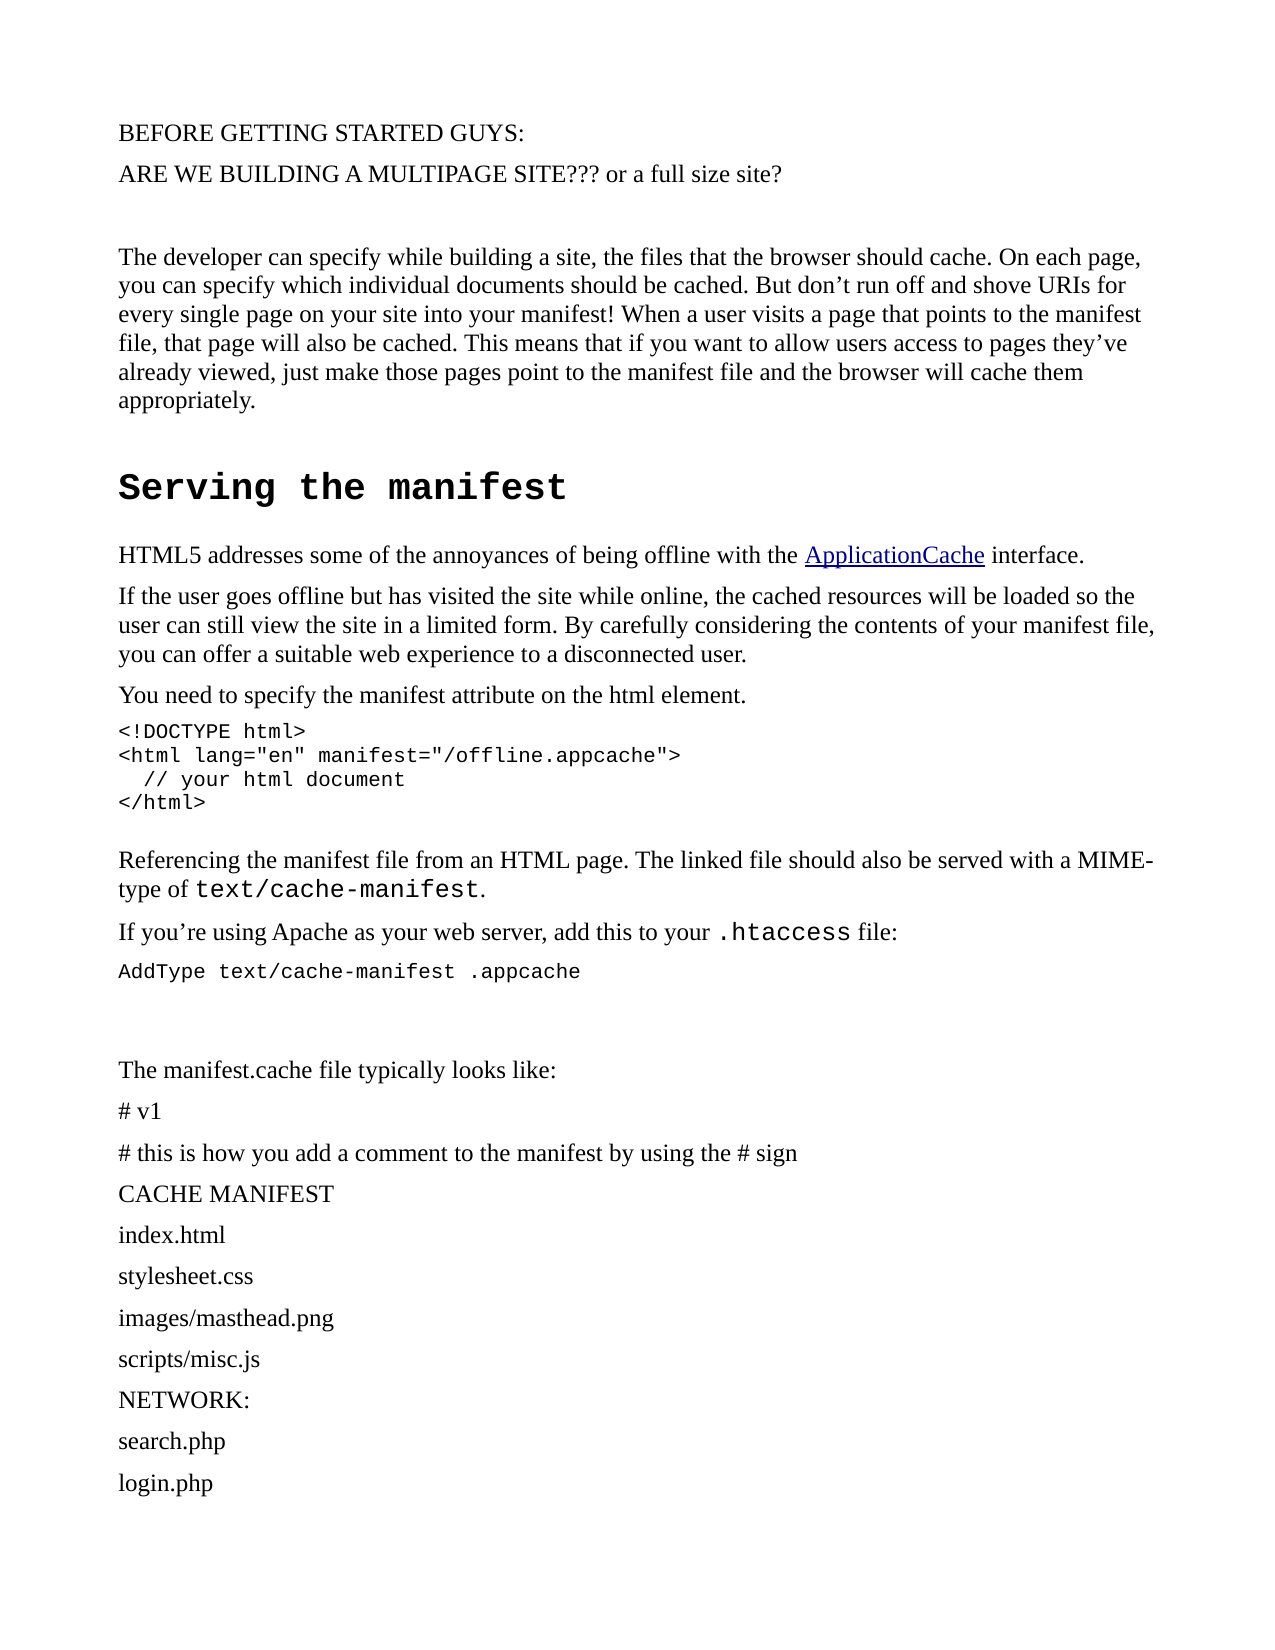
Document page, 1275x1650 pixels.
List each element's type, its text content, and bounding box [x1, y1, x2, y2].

text <!DOCTYPE html> [118, 721, 1157, 745]
text The developer can specify while building a site, the files that the browser should cache. On each page, you can specify which individual documents should be cached. But don’t run off and shove URIs for every single page on your site into your manifest! When a user visits a page that points to the manifest file, that page will also be cached. This means that if you want to allow users access to pages they’ve already viewed, just make those pages point to the manifest file and the browser will cache them appropriately. [118, 242, 1157, 414]
text <html lang="en" manifest="/offline.appcache"> [118, 745, 1157, 769]
text images/masthead.png [118, 1303, 1157, 1331]
text search.php [118, 1426, 1157, 1455]
text The manifest.cache file typically looks like: [118, 1055, 1157, 1084]
subtitle Serving the manifest [118, 468, 1157, 511]
text NETWORK: [118, 1385, 1157, 1414]
text If you’re using Apache as your web server, add this to your .htaccess file: [118, 917, 1157, 948]
text </html> [118, 792, 1157, 816]
text stylesheet.css [118, 1261, 1157, 1290]
text index.html [118, 1220, 1157, 1249]
text ARE WE BUILDING A MULTIPAGE SITE??? or a full size site? [118, 159, 1157, 188]
text AddType text/cache-manifest .appcache [118, 961, 1157, 984]
text login.php [118, 1468, 1157, 1496]
text scripts/misc.js [118, 1344, 1157, 1373]
text CACHE MANIFEST [118, 1179, 1157, 1208]
text // your html document [118, 769, 1157, 792]
text Referencing the manifest file from an HTML page. The linked file should also be served with a MIME-type of text/cache-manifest. [118, 845, 1157, 905]
text # this is how you add a comment to the manifest by using the # sign [118, 1138, 1157, 1166]
text HTML5 addresses some of the annoyances of being offline with the ApplicationCache interface. [118, 540, 1157, 569]
text If the user goes offline but has visited the site while online, the cached resources will be loaded so the user can still view the site in a limited form. By carefully considering the contents of your manifest file, you can offer a suitable web experience to a disconnected user. [118, 581, 1157, 668]
text BEFORE GETTING STARTED GUYS: [118, 118, 1157, 147]
text # v1 [118, 1096, 1157, 1125]
text You need to specify the manifest attribute on the html element. [118, 680, 1157, 709]
